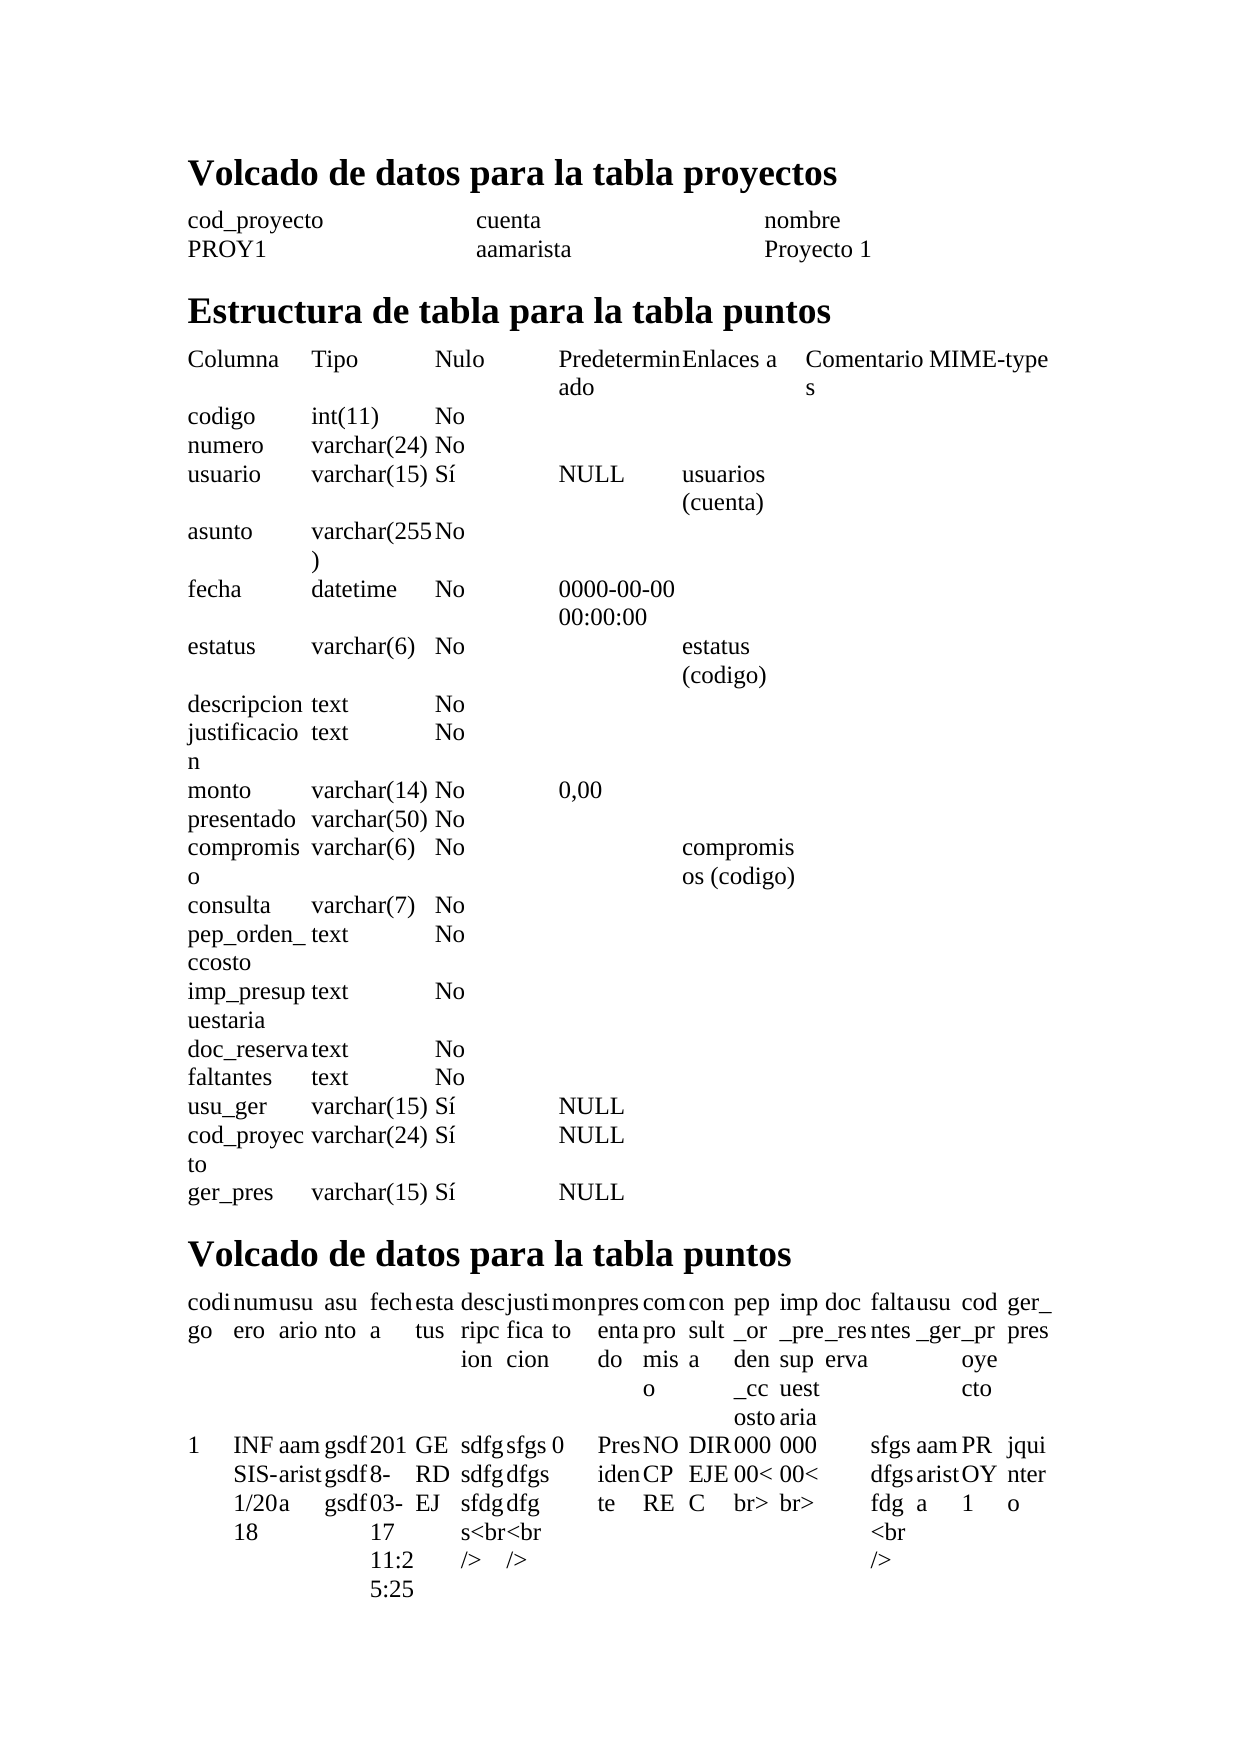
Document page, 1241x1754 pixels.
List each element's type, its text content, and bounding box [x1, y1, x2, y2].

table_cell gsdfgsdfgsdf [324, 1431, 369, 1603]
table_cell text [311, 1034, 434, 1062]
table_cell pep_orden_ccosto [188, 919, 311, 976]
table_cell No [435, 1063, 558, 1091]
table_cell text [311, 718, 434, 775]
table_cell numero [188, 430, 311, 459]
table_cell NULL [558, 1120, 682, 1177]
table_cell [805, 890, 929, 919]
table_header imp_presupuestaria [779, 1287, 825, 1431]
table_cell [805, 689, 929, 717]
table_cell [682, 1034, 805, 1062]
table_cell No [435, 516, 558, 574]
table_cell aamarista [279, 1431, 324, 1603]
table_cell [805, 775, 929, 804]
table_cell fecha [188, 574, 311, 631]
table_cell 0,00 [558, 775, 682, 804]
table_cell [682, 1063, 805, 1091]
table_header Predeterminado [558, 344, 682, 401]
table_cell descripcion [188, 689, 311, 717]
table_header presentado [597, 1287, 643, 1431]
table_cell jquintero [1007, 1431, 1053, 1603]
table_cell Sí [435, 1120, 558, 1177]
table_header Enlaces a [682, 344, 805, 401]
table_cell [558, 1063, 682, 1091]
table_cell [558, 890, 682, 919]
table_cell 00000<br> [779, 1431, 825, 1603]
table_header ger_pres [1007, 1287, 1053, 1431]
table_cell [682, 1120, 805, 1177]
table_cell consulta [188, 890, 311, 919]
table_cell [558, 689, 682, 717]
table_cell faltantes [188, 1063, 311, 1091]
table_cell [682, 574, 805, 631]
table_cell No [435, 976, 558, 1034]
table_cell text [311, 976, 434, 1034]
table_cell No [435, 804, 558, 832]
table_cell usu_ger [188, 1091, 311, 1120]
table_cell [558, 430, 682, 459]
table_cell Sí [435, 1178, 558, 1206]
table_cell 0000-00-00 00:00:00 [558, 574, 682, 631]
table_cell [558, 401, 682, 430]
table_cell [805, 1178, 929, 1206]
table_cell [682, 430, 805, 459]
table_cell NULL [558, 1091, 682, 1120]
table_header MIME-type [929, 344, 1053, 401]
table_header pep_orden_ccosto [734, 1287, 779, 1431]
table_cell compromisos (codigo) [682, 833, 805, 890]
table_cell No [435, 1034, 558, 1062]
table_cell sfgsdfgsfdg<br /> [870, 1431, 916, 1603]
table_cell aamarista [916, 1431, 961, 1603]
table_cell [682, 775, 805, 804]
table_cell No [435, 430, 558, 459]
table_cell varchar(6) [311, 631, 434, 689]
table_cell varchar(6) [311, 833, 434, 890]
table_cell PROY1 [188, 234, 476, 263]
table_cell [558, 1034, 682, 1062]
table_cell [558, 718, 682, 775]
table_cell varchar(14) [311, 775, 434, 804]
table_header estatus [415, 1287, 461, 1431]
table_cell [805, 1091, 929, 1120]
table_header codigo [188, 1287, 233, 1431]
table_cell sdfgsdfgsfdgs<br /> [461, 1431, 506, 1603]
table_cell [805, 718, 929, 775]
table_cell 00000<br> [734, 1431, 779, 1603]
table_cell Sí [435, 459, 558, 516]
table_cell int(11) [311, 401, 434, 430]
table_cell [682, 401, 805, 430]
table_cell No [435, 574, 558, 631]
table_cell Proyecto 1 [764, 234, 1053, 263]
table_cell 2018-03-17 11:25:25 [370, 1431, 415, 1603]
table_cell 0 [552, 1431, 597, 1603]
table_header Nulo [435, 344, 558, 401]
table_cell NOCPRE [643, 1431, 688, 1603]
table_cell asunto [188, 516, 311, 574]
table_header justificacion [506, 1287, 552, 1431]
table_header Tipo [311, 344, 434, 401]
table_cell text [311, 919, 434, 976]
table_cell [805, 430, 929, 459]
table_cell datetime [311, 574, 434, 631]
table_cell usuario [188, 459, 311, 516]
table_cell [805, 459, 929, 516]
table_cell compromiso [188, 833, 311, 890]
table_cell No [435, 401, 558, 430]
table_cell [558, 919, 682, 976]
table_cell [682, 1091, 805, 1120]
table_cell [929, 459, 1053, 516]
table_cell [558, 804, 682, 832]
subtitle Estructura de tabla para la tabla puntos [187, 288, 1053, 331]
table_header doc_reserva [825, 1287, 870, 1431]
table_header cod_proyecto [188, 206, 476, 234]
table_cell varchar(15) [311, 1091, 434, 1120]
table_cell [682, 804, 805, 832]
table_cell presentado [188, 804, 311, 832]
table_header cod_proyecto [961, 1287, 1007, 1431]
table_cell varchar(15) [311, 459, 434, 516]
table_cell aamarista [476, 234, 764, 263]
table_cell [558, 631, 682, 689]
table_cell ger_pres [188, 1178, 311, 1206]
table_cell [929, 833, 1053, 890]
table_cell Sí [435, 1091, 558, 1120]
table_cell GERDEJ [415, 1431, 461, 1603]
table_cell [558, 516, 682, 574]
table_cell [682, 1178, 805, 1206]
table_cell monto [188, 775, 311, 804]
table_cell No [435, 919, 558, 976]
table_cell [805, 516, 929, 574]
table_cell [805, 976, 929, 1034]
table_cell [805, 804, 929, 832]
table_cell No [435, 833, 558, 890]
table_cell No [435, 890, 558, 919]
table_header nombre [764, 206, 1053, 234]
subtitle Volcado de datos para la tabla proyectos [187, 150, 1053, 193]
table_cell No [435, 689, 558, 717]
table_cell [558, 833, 682, 890]
table_cell INFSIS-1/2018 [233, 1431, 278, 1603]
table_cell varchar(7) [311, 890, 434, 919]
table_cell No [435, 631, 558, 689]
table_header cuenta [476, 206, 764, 234]
table_header asunto [324, 1287, 369, 1431]
table_cell PROY1 [961, 1431, 1007, 1603]
table_cell varchar(15) [311, 1178, 434, 1206]
table_header Columna [188, 344, 311, 401]
table_cell [805, 574, 929, 631]
table_cell imp_presupuestaria [188, 976, 311, 1034]
table_header usu_ger [916, 1287, 961, 1431]
table_cell [682, 976, 805, 1034]
table_header descripcion [461, 1287, 506, 1431]
table_cell estatus (codigo) [682, 631, 805, 689]
table_cell varchar(24) [311, 430, 434, 459]
subtitle Volcado de datos para la tabla puntos [187, 1231, 1053, 1274]
table_cell [805, 1120, 929, 1177]
table_cell No [435, 718, 558, 775]
table_header Comentarios [805, 344, 929, 401]
table_cell varchar(50) [311, 804, 434, 832]
table_header numero [233, 1287, 278, 1431]
table_header faltantes [870, 1287, 916, 1431]
table_cell [805, 1034, 929, 1062]
table_cell cod_proyecto [188, 1120, 311, 1177]
table_cell [805, 1063, 929, 1091]
table_cell [682, 718, 805, 775]
table_cell estatus [188, 631, 311, 689]
table_cell [805, 919, 929, 976]
table_cell [558, 976, 682, 1034]
table_cell text [311, 689, 434, 717]
table_cell justificacion [188, 718, 311, 775]
table_cell usuarios (cuenta) [682, 459, 805, 516]
table_header compromiso [643, 1287, 688, 1431]
table_cell NULL [558, 1178, 682, 1206]
table_cell [825, 1431, 870, 1603]
table_cell Presidente [597, 1431, 643, 1603]
table_header usuario [279, 1287, 324, 1431]
table_cell codigo [188, 401, 311, 430]
table_cell [805, 833, 929, 890]
table_cell [805, 631, 929, 689]
table_cell [682, 919, 805, 976]
table_cell varchar(255) [311, 516, 434, 574]
table_cell sfgsdfgsdfg<br /> [506, 1431, 552, 1603]
table_header consulta [688, 1287, 734, 1431]
table_cell [929, 631, 1053, 689]
table_cell varchar(24) [311, 1120, 434, 1177]
table_header monto [552, 1287, 597, 1431]
table_cell 1 [188, 1431, 233, 1603]
table_cell text [311, 1063, 434, 1091]
table_cell [805, 401, 929, 430]
table_cell doc_reserva [188, 1034, 311, 1062]
table_cell [682, 890, 805, 919]
table_cell DIREJEC [688, 1431, 734, 1603]
table_header fecha [370, 1287, 415, 1431]
table_cell [682, 516, 805, 574]
table_cell No [435, 775, 558, 804]
table_cell NULL [558, 459, 682, 516]
table_cell [682, 689, 805, 717]
